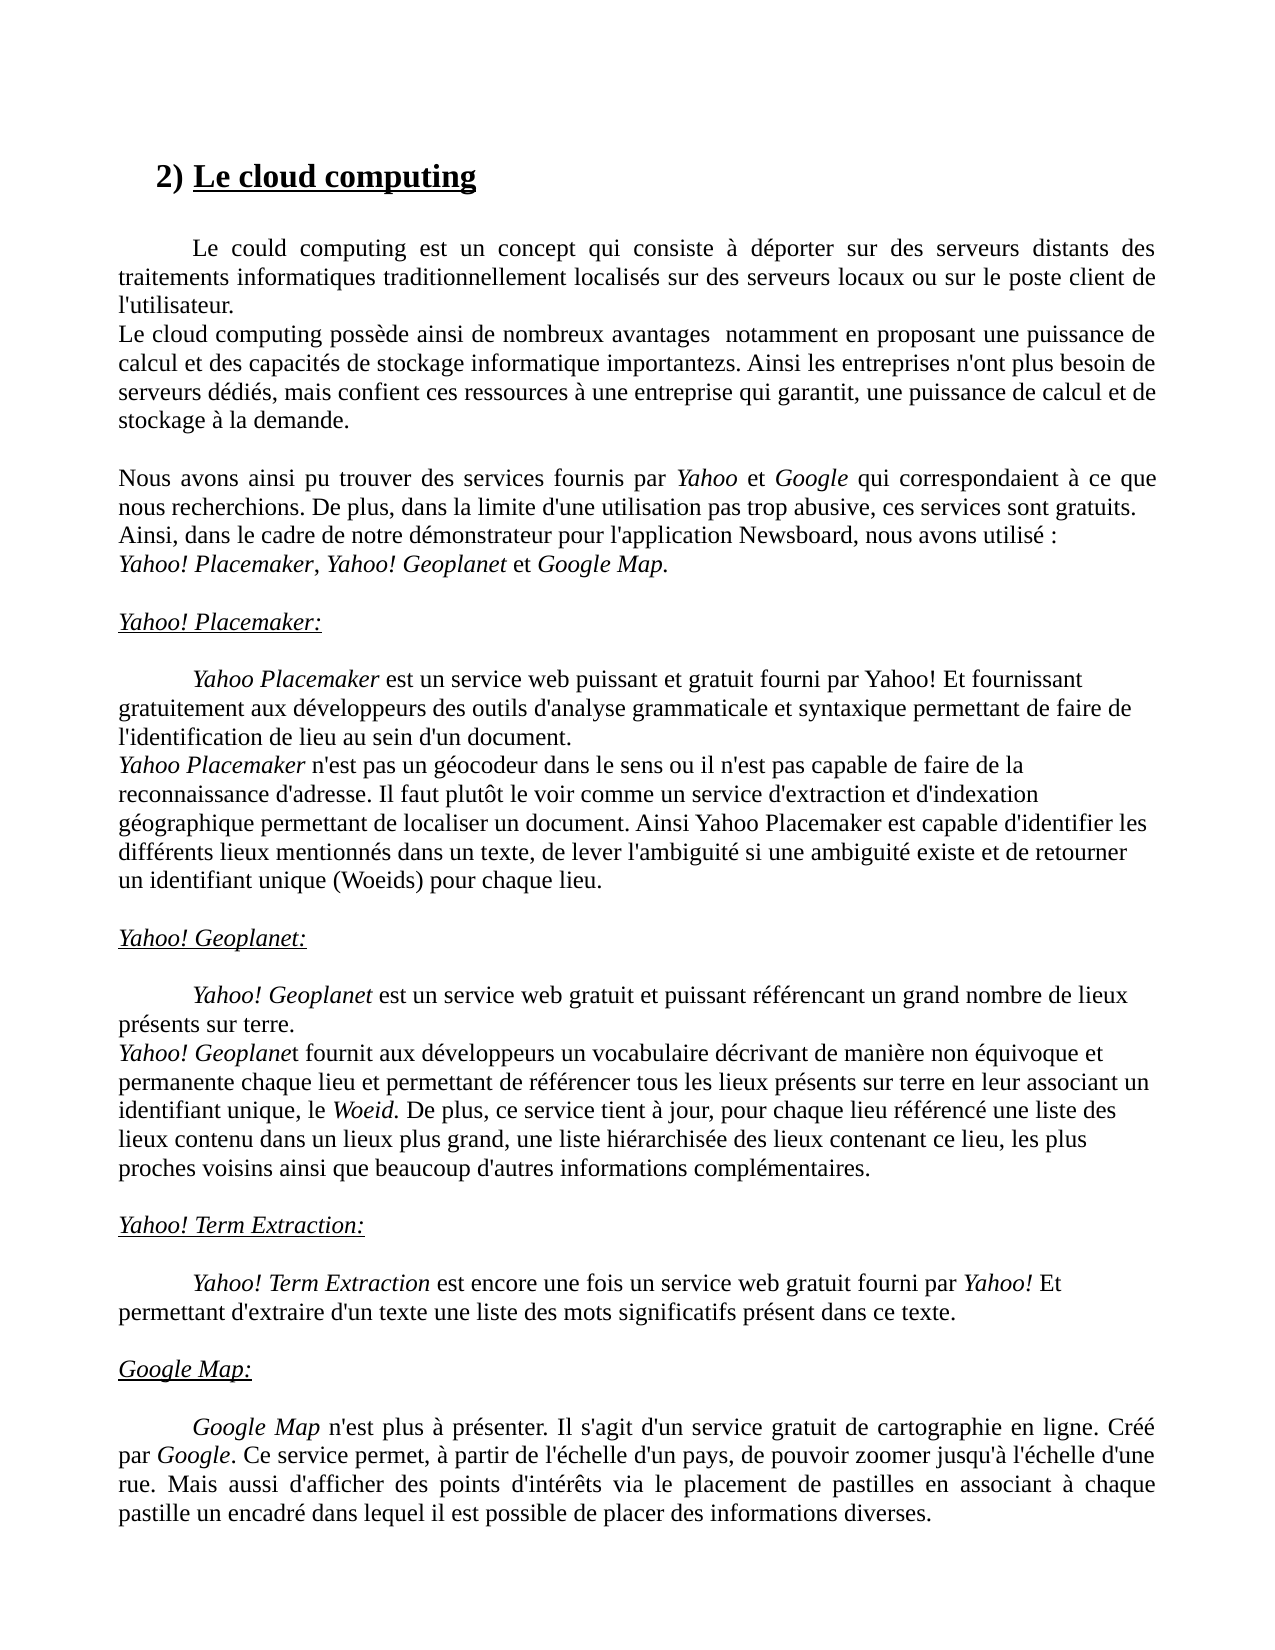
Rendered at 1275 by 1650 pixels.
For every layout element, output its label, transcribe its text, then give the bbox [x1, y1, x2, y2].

text Yahoo! Geoplanet fournit aux développeurs un vocabulaire décrivant de manière non équivoque et permanente chaque lieu et permettant de référencer tous les lieux présents sur terre en leur associant un identifiant unique, le Woeid. De plus, ce service tient à jour, pour chaque lieu référencé une liste des lieux contenu dans un lieux plus grand, une liste hiérarchisée des lieux contenant ce lieu, les plus proches voisins ainsi que beaucoup d'autres informations complémentaires. [118, 1038, 1157, 1182]
text Ainsi, dans le cadre de notre démonstrateur pour l'application Newsboard, nous avons utilisé : [118, 521, 1157, 549]
text Yahoo Placemaker n'est pas un géocodeur dans le sens ou il n'est pas capable de faire de la reconnaissance d'adresse. Il faut plutôt le voir comme un service d'extraction et d'indexation géographique permettant de localiser un document. Ainsi Yahoo Placemaker est capable d'identifier les différents lieux mentionnés dans un texte, de lever l'ambiguité si une ambiguité existe et de retourner un identifiant unique (Woeids) pour chaque lieu. [118, 751, 1157, 894]
text Yahoo! Geoplanet: [118, 923, 1157, 952]
list Le cloud computing [156, 156, 1157, 195]
text Yahoo! Placemaker, Yahoo! Geoplanet et Google Map. [118, 549, 1157, 578]
text Le cloud computing possède ainsi de nombreux avantages notamment en proposant une puissance de calcul et des capacités de stockage informatique importantezs. Ainsi les entreprises n'ont plus besoin de serveurs dédiés, mais confient ces ressources à une entreprise qui garantit, une puissance de calcul et de stockage à la demande. [118, 319, 1157, 434]
text Yahoo! Term Extraction est encore une fois un service web gratuit fourni par Yahoo! Et permettant d'extraire d'un texte une liste des mots significatifs présent dans ce texte. [118, 1268, 1157, 1326]
text Yahoo Placemaker est un service web puissant et gratuit fourni par Yahoo! Et fournissant gratuitement aux développeurs des outils d'analyse grammaticale et syntaxique permettant de faire de l'identification de lieu au sein d'un document. [118, 664, 1157, 751]
text Google Map n'est plus à présenter. Il s'agit d'un service gratuit de cartographie en ligne. Créé par Google. Ce service permet, à partir de l'échelle d'un pays, de pouvoir zoomer jusqu'à l'échelle d'une rue. Mais aussi d'afficher des points d'intérêts via le placement de pastilles en associant à chaque pastille un encadré dans lequel il est possible de placer des informations diverses. [118, 1412, 1157, 1527]
text Yahoo! Term Extraction: [118, 1211, 1157, 1239]
text Yahoo! Geoplanet est un service web gratuit et puissant référencant un grand nombre de lieux présents sur terre. [118, 981, 1157, 1038]
text Google Map: [118, 1354, 1157, 1383]
text Yahoo! Placemaker: [118, 607, 1157, 636]
text Nous avons ainsi pu trouver des services fournis par Yahoo et Google qui correspondaient à ce que nous recherchions. De plus, dans la limite d'une utilisation pas trop abusive, ces services sont gratuits. [118, 463, 1157, 521]
text Le could computing est un concept qui consiste à déporter sur des serveurs distants des traitements informatiques traditionnellement localisés sur des serveurs locaux ou sur le poste client de l'utilisateur. [118, 233, 1157, 319]
